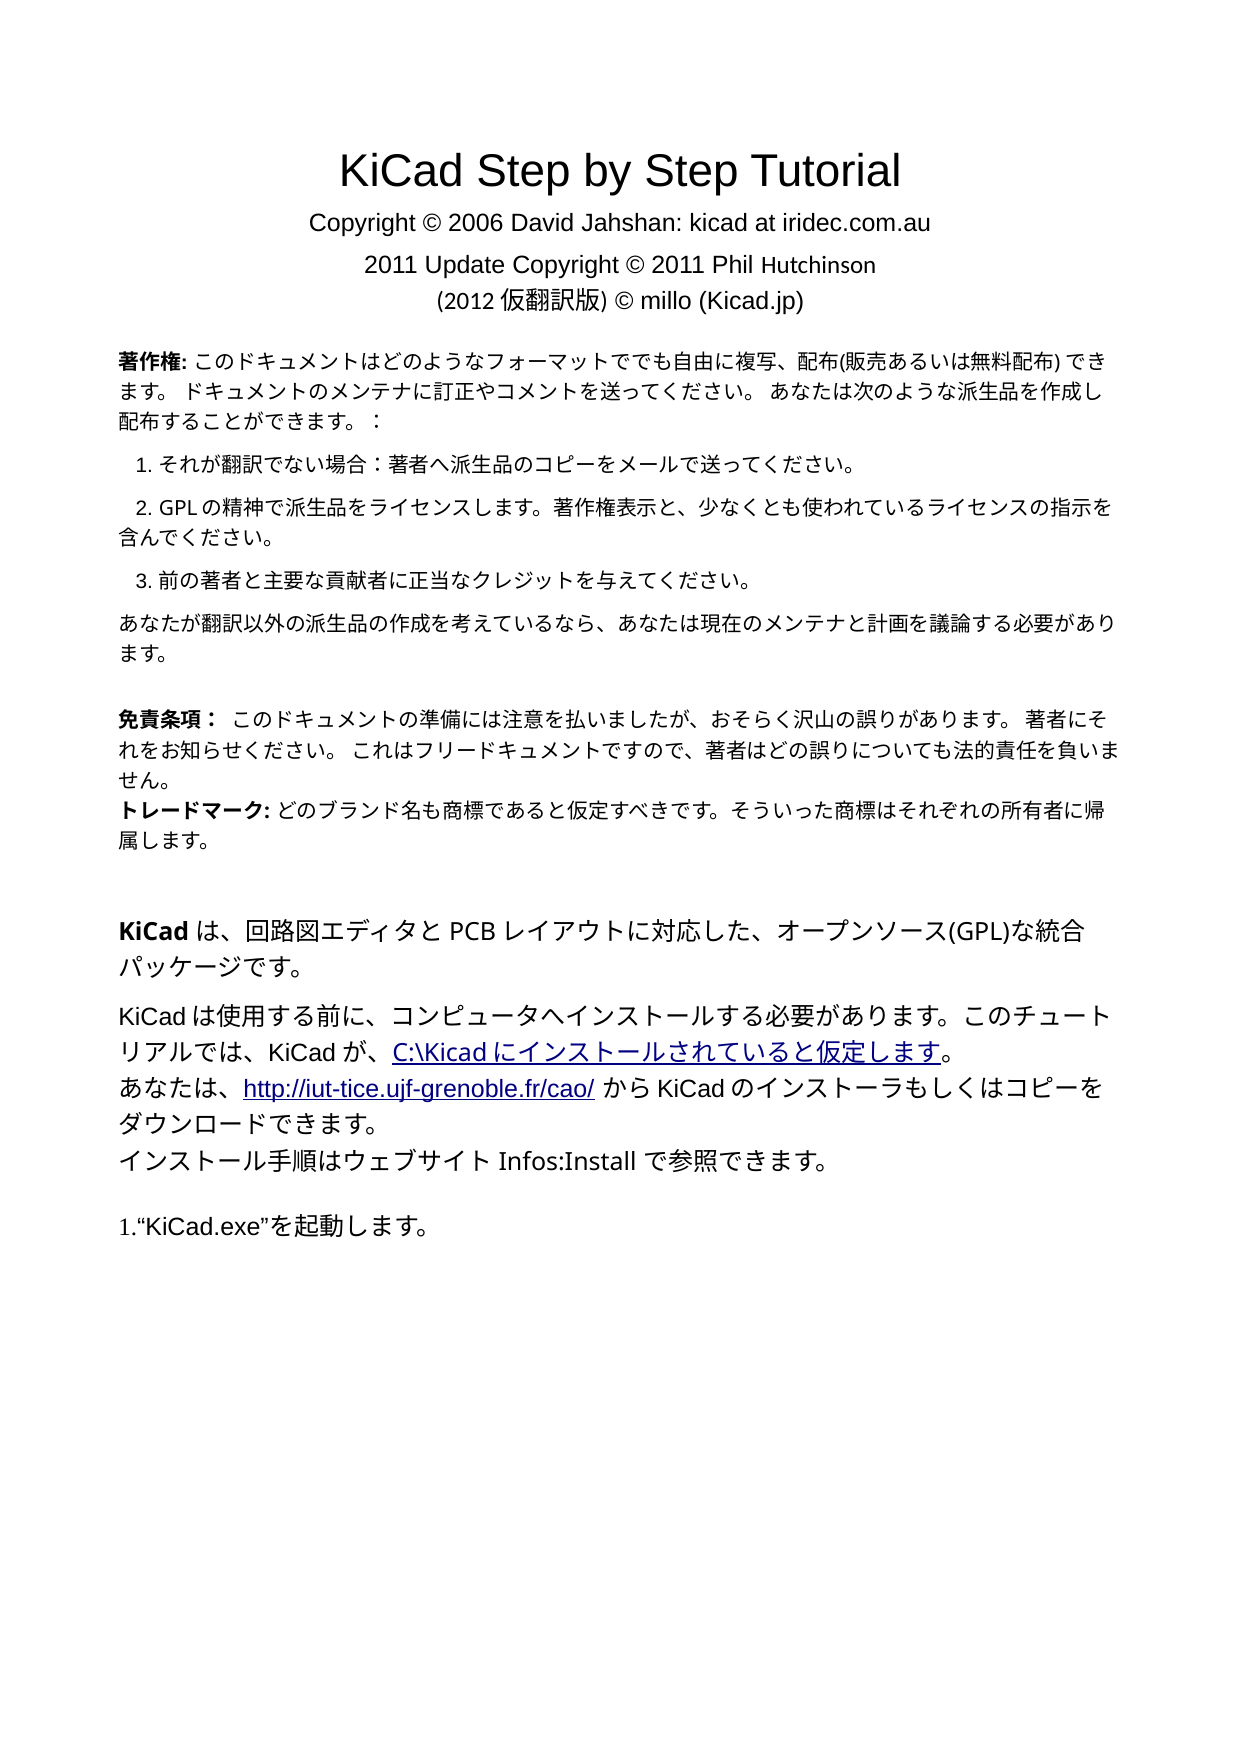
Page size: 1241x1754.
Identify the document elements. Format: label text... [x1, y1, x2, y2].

text Copyright © 2006 David Jahshan: kicad at iridec.com.au [118, 208, 1122, 237]
text (2012 仮翻訳版) © millo (Kicad.jp) [118, 280, 1122, 316]
text トレードマーク: どのブランド名も商標であると仮定すべきです。そういった商標はそれぞれの所有者に帰属します。 [118, 794, 1122, 855]
text あなたが翻訳以外の派生品の作成を考えているなら、あなたは現在のメンテナと計画を議論する必要があります。 [118, 607, 1122, 667]
text KiCadは使用する前に、コンピュータへインストールする必要があります。このチュートリアルでは、KiCad が、C:\Kicadにインストールされていると仮定します。 あなたは、http://iut-tice.ujf-grenoble.fr/cao/ からKiCadのインストーラもしくはコピーをダウンロードできます。 [118, 996, 1122, 1141]
text インストール手順はウェブサイト Infos:Install で参照できます。 [118, 1141, 1122, 1177]
subtitle KiCad Step by Step Tutorial [118, 143, 1122, 196]
text 2011 Update Copyright © 2011 Phil Hutchinson [118, 249, 1122, 280]
text 著作権: このドキュメントはどのようなフォーマットででも自由に複写、配布(販売あるいは無料配布) できます。 ドキュメントのメンテナに訂正やコメントを送ってください。 あなたは次のような派生品を作成し配布することができます。： [118, 345, 1122, 436]
text 2. GPLの精神で派生品をライセンスします。著作権表示と、少なくとも使われているライセンスの指示を含んでください。 [118, 491, 1122, 552]
text KiCad は、回路図エディタとPCBレイアウトに対応した、オープンソース(GPL)な統合パッケージです。 [118, 911, 1122, 984]
text 3. 前の著者と主要な貢献者に正当なクレジットを与えてください。 [118, 564, 1122, 594]
list “KiCad.exe”を起動します。 [118, 1206, 1122, 1242]
text 免責条項： このドキュメントの準備には注意を払いましたが、おそらく沢山の誤りがあります。 著者にそれをお知らせください。 これはフリードキュメントですので、著者はどの誤りについても法的責任を負いません。 [118, 704, 1122, 794]
text 1. それが翻訳でない場合：著者へ派生品のコピーをメールで送ってください。 [118, 448, 1122, 478]
